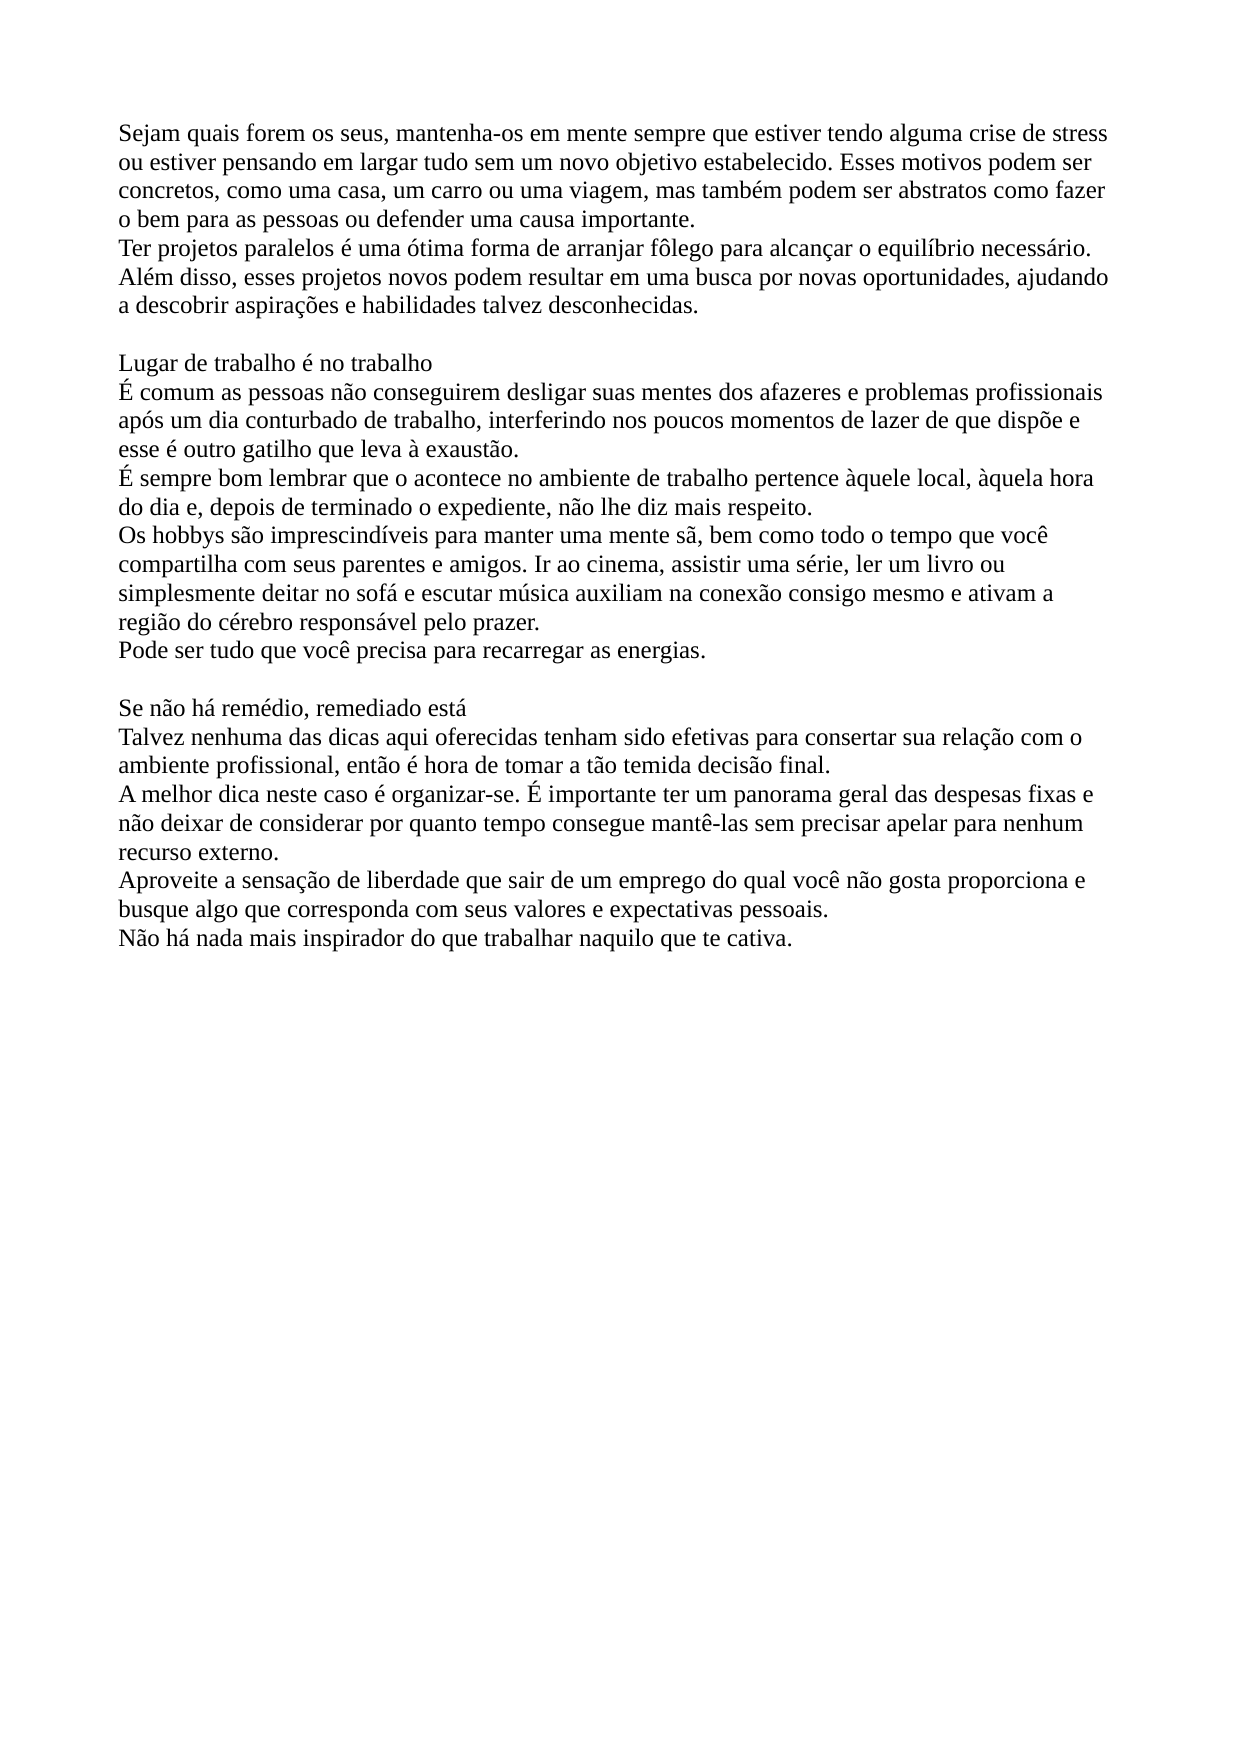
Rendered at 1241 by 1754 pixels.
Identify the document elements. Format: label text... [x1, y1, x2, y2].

text Aproveite a sensação de liberdade que sair de um emprego do qual você não gosta proporciona e busque algo que corresponda com seus valores e expectativas pessoais. [118, 866, 1122, 923]
text É comum as pessoas não conseguirem desligar suas mentes dos afazeres e problemas profissionais após um dia conturbado de trabalho, interferindo nos poucos momentos de lazer de que dispõe e esse é outro gatilho que leva à exaustão. [118, 377, 1122, 463]
text Pode ser tudo que você precisa para recarregar as energias. [118, 636, 1122, 664]
text Sejam quais forem os seus, mantenha-os em mente sempre que estiver tendo alguma crise de stress ou estiver pensando em largar tudo sem um novo objetivo estabelecido. Esses motivos podem ser concretos, como uma casa, um carro ou uma viagem, mas também podem ser abstratos como fazer o bem para as pessoas ou defender uma causa importante. [118, 118, 1122, 233]
text Talvez nenhuma das dicas aqui oferecidas tenham sido efetivas para consertar sua relação com o ambiente profissional, então é hora de tomar a tão temida decisão final. [118, 722, 1122, 779]
text Não há nada mais inspirador do que trabalhar naquilo que te cativa. [118, 923, 1122, 952]
text Se não há remédio, remediado está [118, 693, 1122, 722]
text É sempre bom lembrar que o acontece no ambiente de trabalho pertence àquele local, àquela hora do dia e, depois de terminado o expediente, não lhe diz mais respeito. [118, 463, 1122, 521]
text Os hobbys são imprescindíveis para manter uma mente sã, bem como todo o tempo que você compartilha com seus parentes e amigos. Ir ao cinema, assistir uma série, ler um livro ou simplesmente deitar no sofá e escutar música auxiliam na conexão consigo mesmo e ativam a região do cérebro responsável pelo prazer. [118, 521, 1122, 636]
text A melhor dica neste caso é organizar-se. É importante ter um panorama geral das despesas fixas e não deixar de considerar por quanto tempo consegue mantê-las sem precisar apelar para nenhum recurso externo. [118, 779, 1122, 866]
text Lugar de trabalho é no trabalho [118, 348, 1122, 377]
text Ter projetos paralelos é uma ótima forma de arranjar fôlego para alcançar o equilíbrio necessário. Além disso, esses projetos novos podem resultar em uma busca por novas oportunidades, ajudando a descobrir aspirações e habilidades talvez desconhecidas. [118, 233, 1122, 319]
